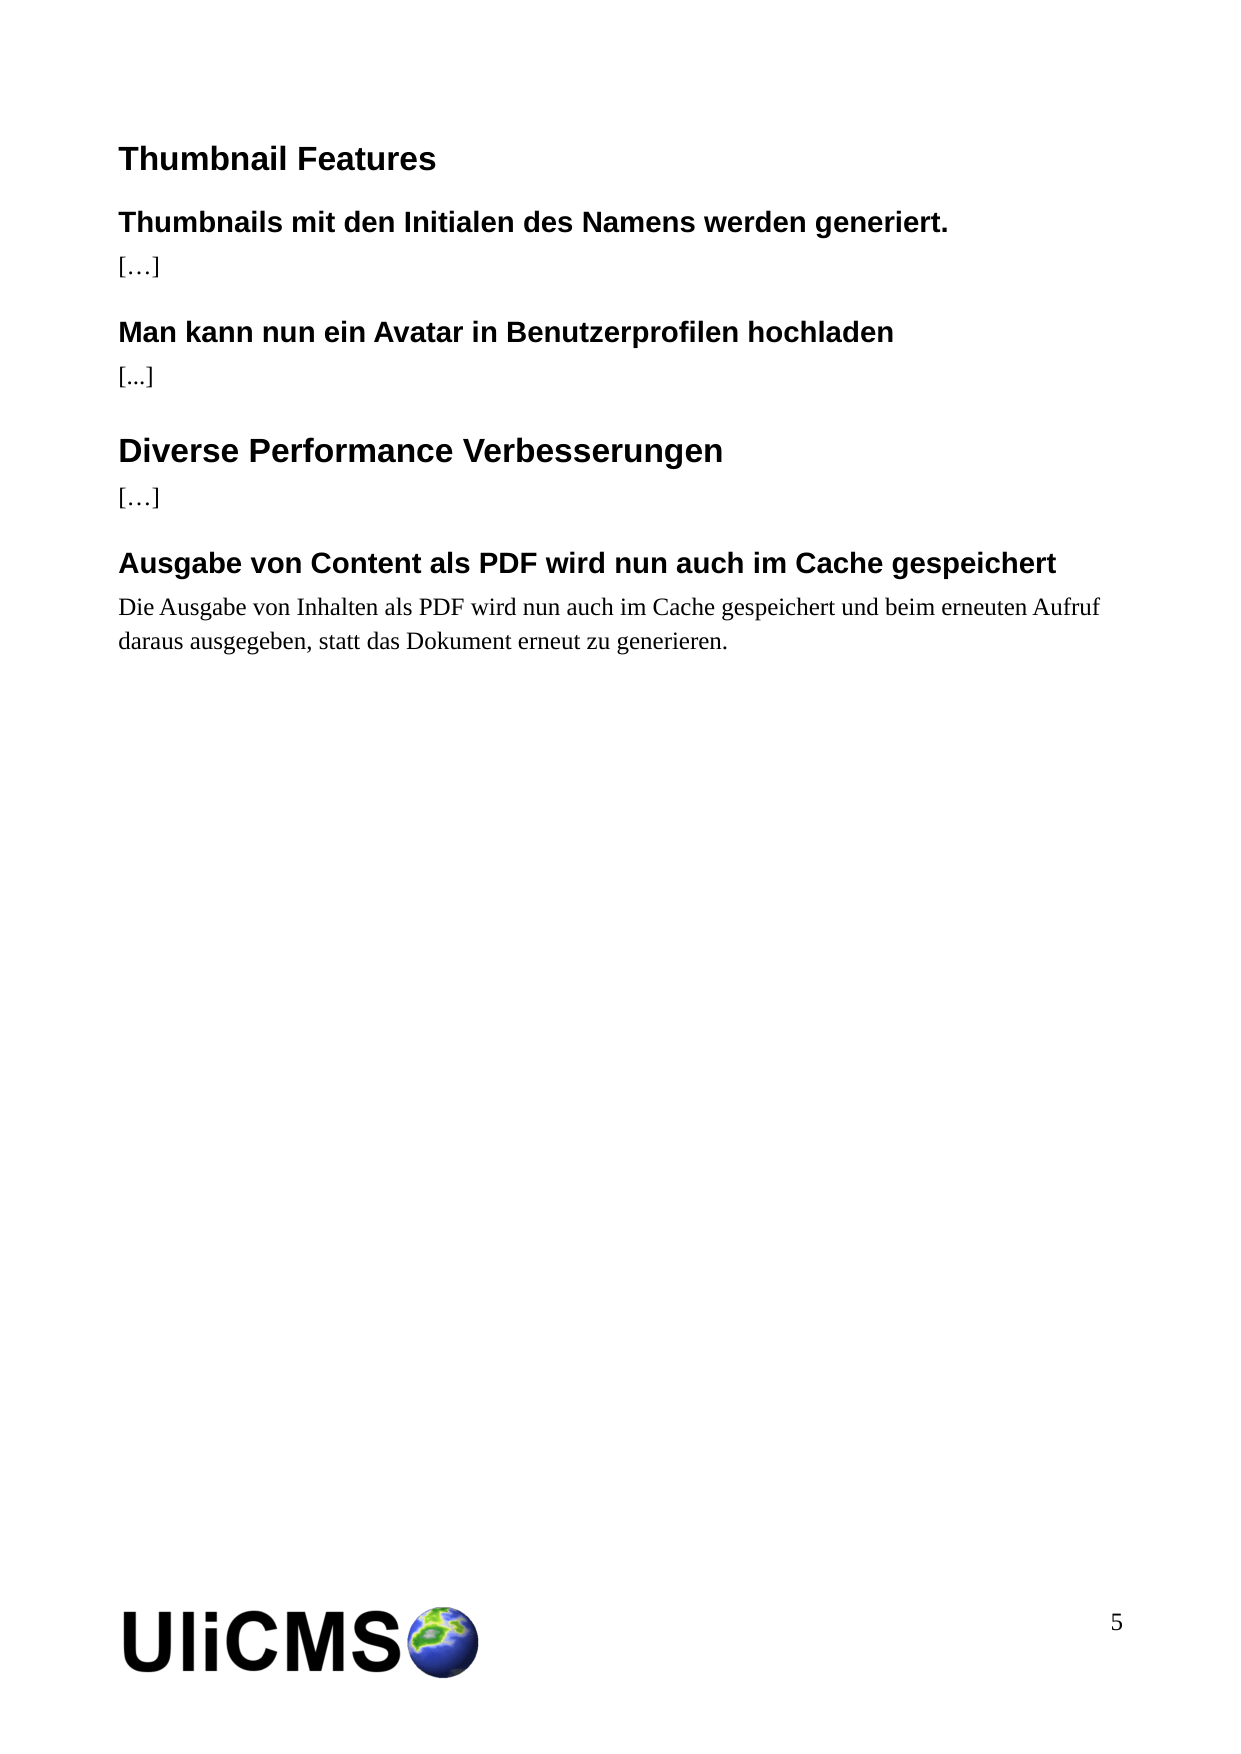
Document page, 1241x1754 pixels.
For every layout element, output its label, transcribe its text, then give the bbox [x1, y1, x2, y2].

subtitle Thumbnail Features [118, 139, 1123, 178]
picture [118, 1607, 479, 1681]
text […] [118, 482, 1123, 511]
text […] [118, 251, 1123, 280]
text Die Ausgabe von Inhalten als PDF wird nun auch im Cache gespeichert und beim erneuten Aufruf daraus ausgegeben, statt das Dokument erneut zu generieren. [118, 592, 1123, 655]
subtitle Thumbnails mit den Initialen des Namens werden generiert. [118, 205, 1123, 238]
subtitle Ausgabe von Content als PDF wird nun auch im Cache gespeichert [118, 546, 1123, 579]
text [...] [118, 361, 1123, 389]
subtitle Diverse Performance Verbesserungen [118, 431, 1123, 469]
subtitle Man kann nun ein Avatar in Benutzerprofilen hochladen [118, 314, 1123, 348]
